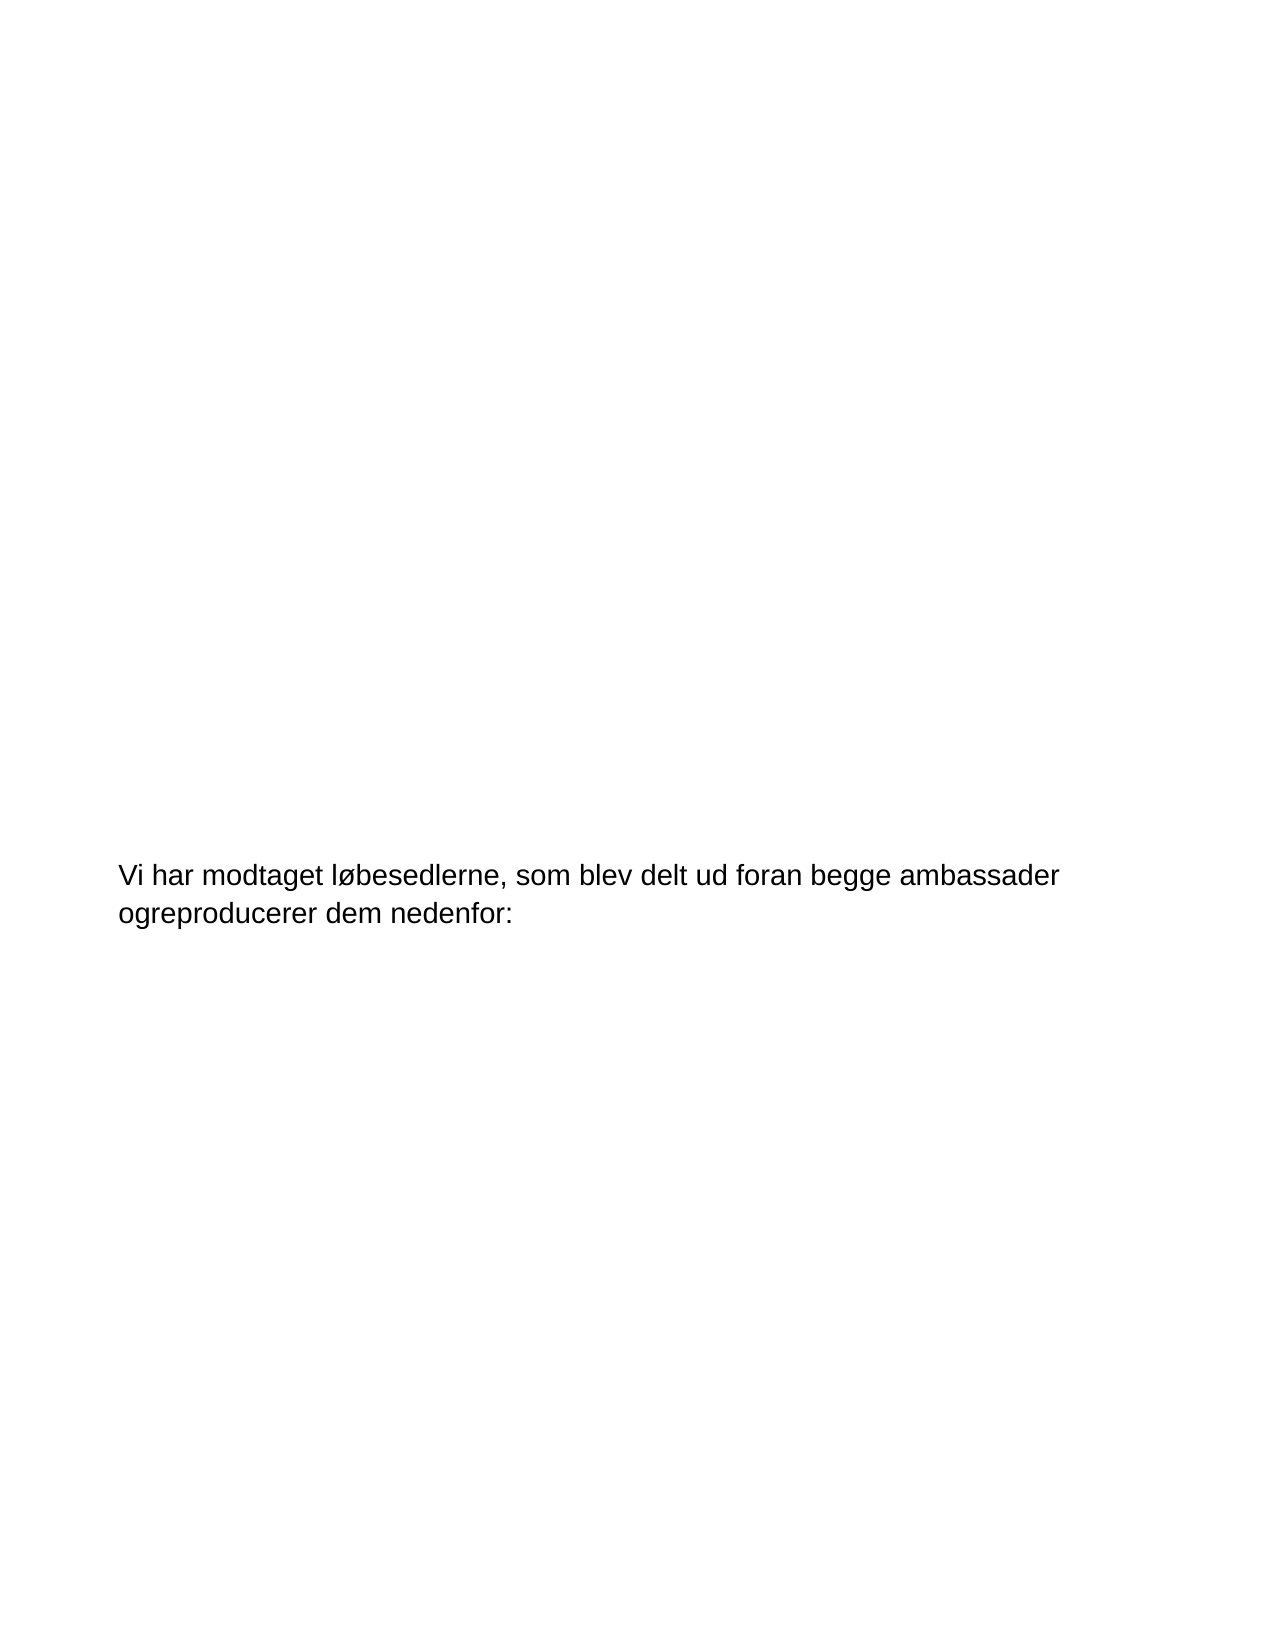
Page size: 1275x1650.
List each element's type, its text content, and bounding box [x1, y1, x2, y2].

text Vi har modtaget løbesedlerne, som blev delt ud foran begge ambassader ogreproducerer dem nedenfor: [118, 857, 1157, 929]
